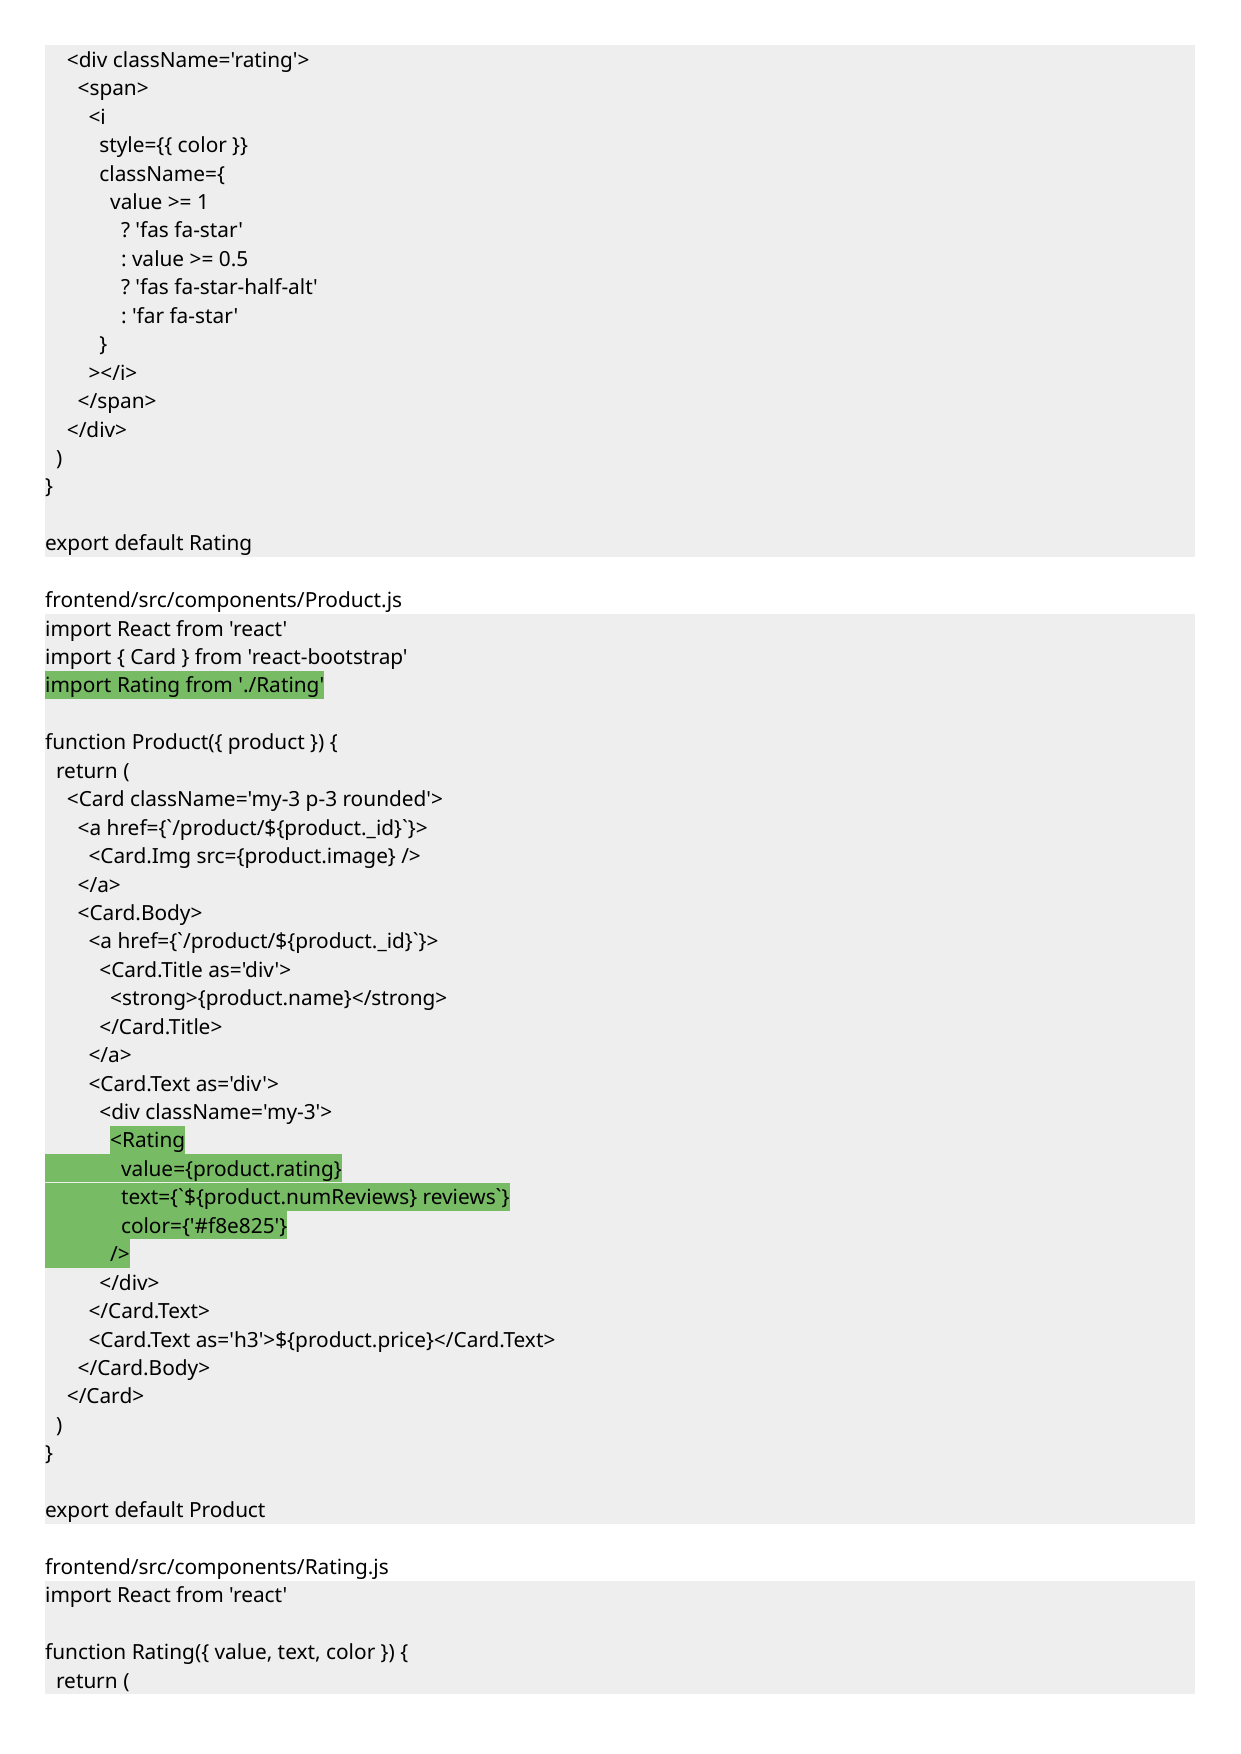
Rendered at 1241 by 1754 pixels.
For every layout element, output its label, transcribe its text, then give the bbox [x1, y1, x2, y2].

text <Card.Text as='div'> [45, 1069, 1195, 1097]
text <Card className='my-3 p-3 rounded'> [45, 784, 1195, 813]
text import Rating from './Rating' [45, 671, 1195, 699]
text function Rating({ value, text, color }) { [45, 1637, 1195, 1666]
text value={product.rating} [45, 1154, 1195, 1182]
text frontend/src/components/Rating.js [45, 1552, 1195, 1581]
text </a> [45, 870, 1195, 898]
text <span> [45, 73, 1195, 102]
text } [45, 1438, 1195, 1467]
text <Card.Img src={product.image} /> [45, 841, 1195, 870]
text <a href={`/product/${product._id}`}> [45, 813, 1195, 841]
text style={{ color }} [45, 130, 1195, 159]
text import React from 'react' [45, 1581, 1195, 1609]
text <Card.Title as='div'> [45, 955, 1195, 983]
text text={`${product.numReviews} reviews`} [45, 1182, 1195, 1211]
text /> [45, 1239, 1195, 1268]
text value >= 1 [45, 187, 1195, 216]
text </Card.Title> [45, 1012, 1195, 1040]
text frontend/src/components/Product.js [45, 585, 1195, 614]
text </Card.Text> [45, 1296, 1195, 1325]
text import { Card } from 'react-bootstrap' [45, 642, 1195, 671]
text return ( [45, 756, 1195, 784]
text } [45, 329, 1195, 358]
text function Product({ product }) { [45, 727, 1195, 756]
text <strong>{product.name}</strong> [45, 983, 1195, 1012]
text export default Rating [45, 528, 1195, 557]
text ) [45, 1410, 1195, 1438]
text ></i> [45, 358, 1195, 386]
text <Rating [45, 1126, 1195, 1154]
text </div> [45, 415, 1195, 443]
text <i [45, 102, 1195, 130]
text </a> [45, 1040, 1195, 1069]
text className={ [45, 159, 1195, 187]
text ) [45, 443, 1195, 472]
text <div className='rating'> [45, 45, 1195, 73]
text : value >= 0.5 [45, 244, 1195, 272]
text ? 'fas fa-star' [45, 216, 1195, 244]
text </Card.Body> [45, 1353, 1195, 1382]
text ? 'fas fa-star-half-alt' [45, 272, 1195, 301]
text </span> [45, 386, 1195, 415]
text return ( [45, 1666, 1195, 1694]
text } [45, 472, 1195, 500]
text </div> [45, 1268, 1195, 1296]
text <Card.Body> [45, 898, 1195, 927]
text <a href={`/product/${product._id}`}> [45, 927, 1195, 955]
text <Card.Text as='h3'>${product.price}</Card.Text> [45, 1325, 1195, 1353]
text import React from 'react' [45, 614, 1195, 642]
text export default Product [45, 1495, 1195, 1524]
text color={'#f8e825'} [45, 1211, 1195, 1239]
text </Card> [45, 1382, 1195, 1410]
text : 'far fa-star' [45, 301, 1195, 329]
text <div className='my-3'> [45, 1097, 1195, 1126]
